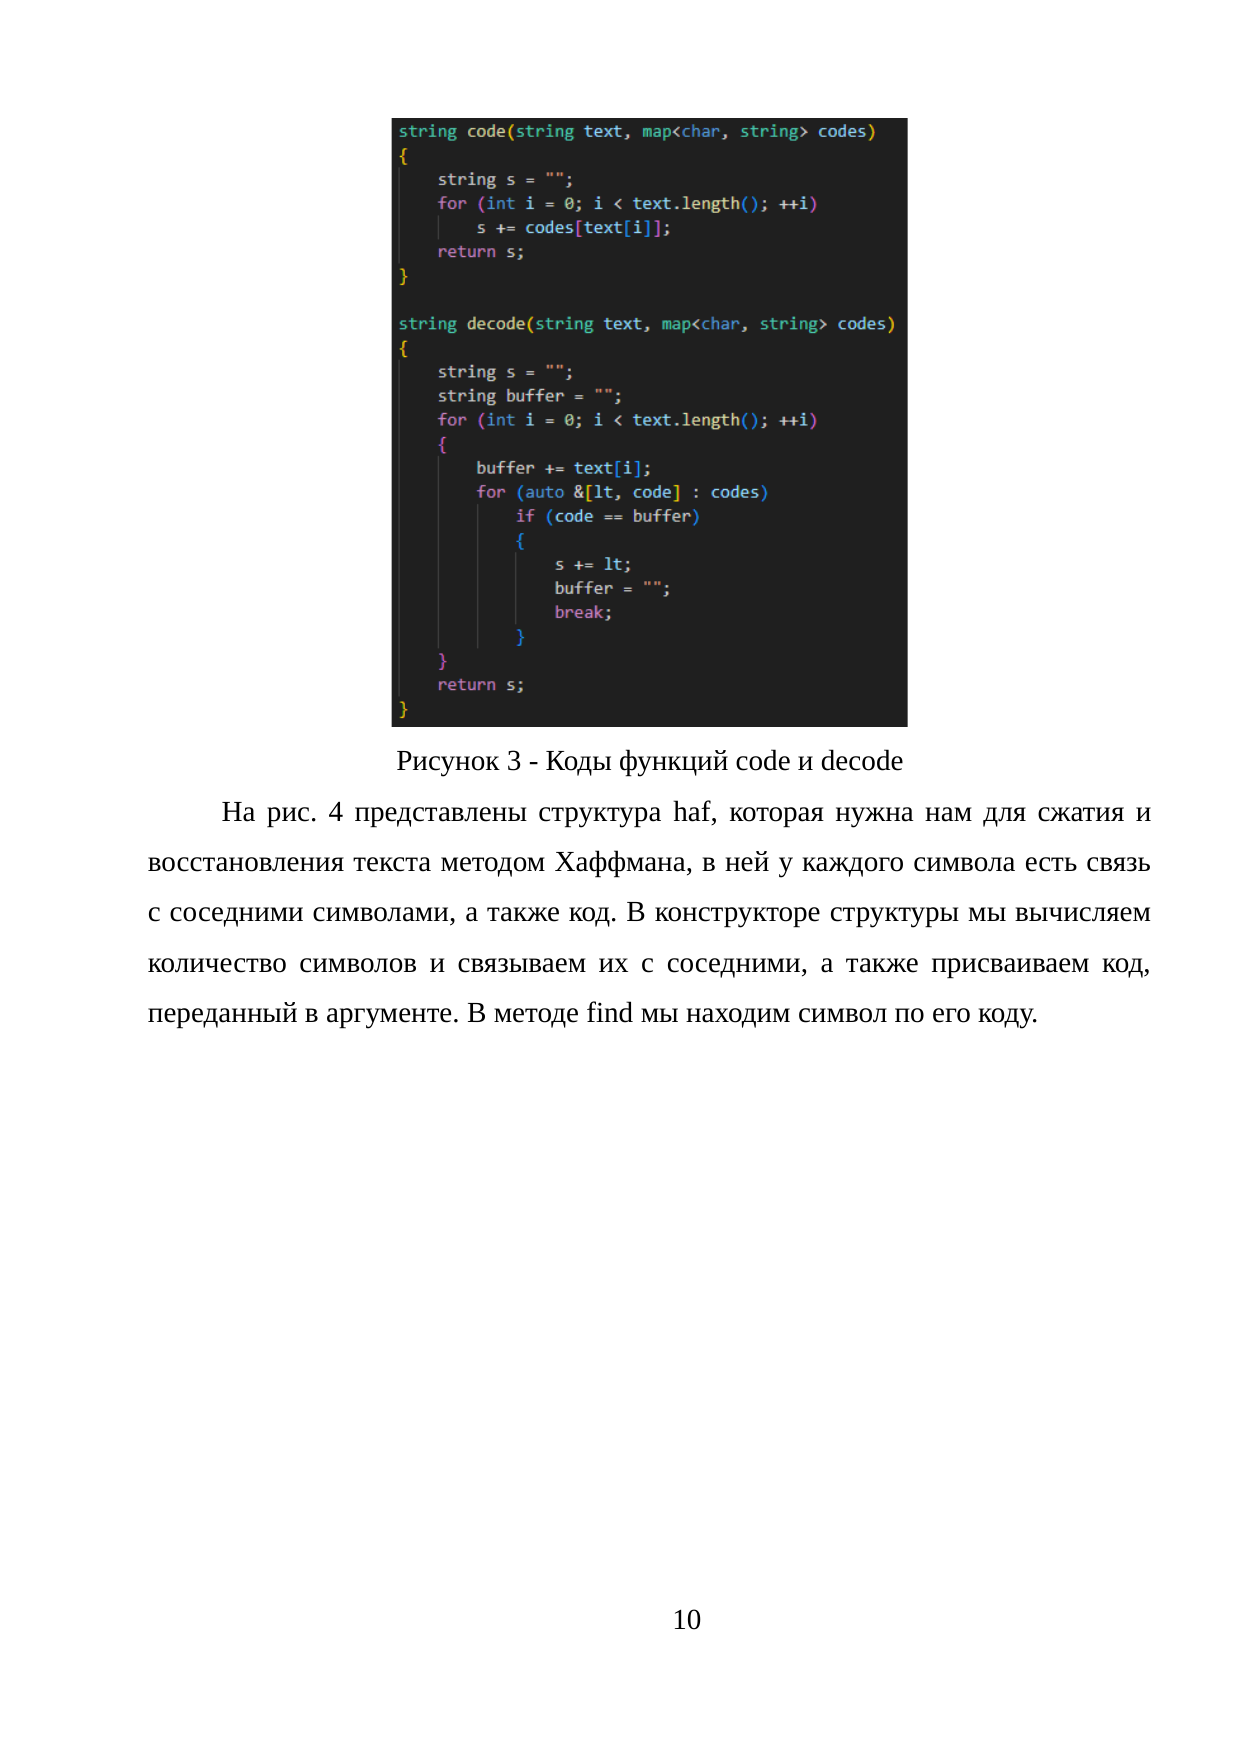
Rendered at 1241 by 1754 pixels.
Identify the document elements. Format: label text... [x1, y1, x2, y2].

text Рисунок 3 - Коды функций code и decode [392, 727, 908, 777]
picture [391, 118, 908, 727]
text На рис. 4 представлены структура haf, которая нужна нам для сжатия и восстановления текста методом Хаффмана, в ней у каждого символа есть связь с соседними символами, а также код. В конструкторе структуры мы вычисляем количество символов и связываем их с соседними, а также присваиваем код, переданный в аргументе. В методе find мы находим символ по его коду. [148, 794, 1152, 1028]
